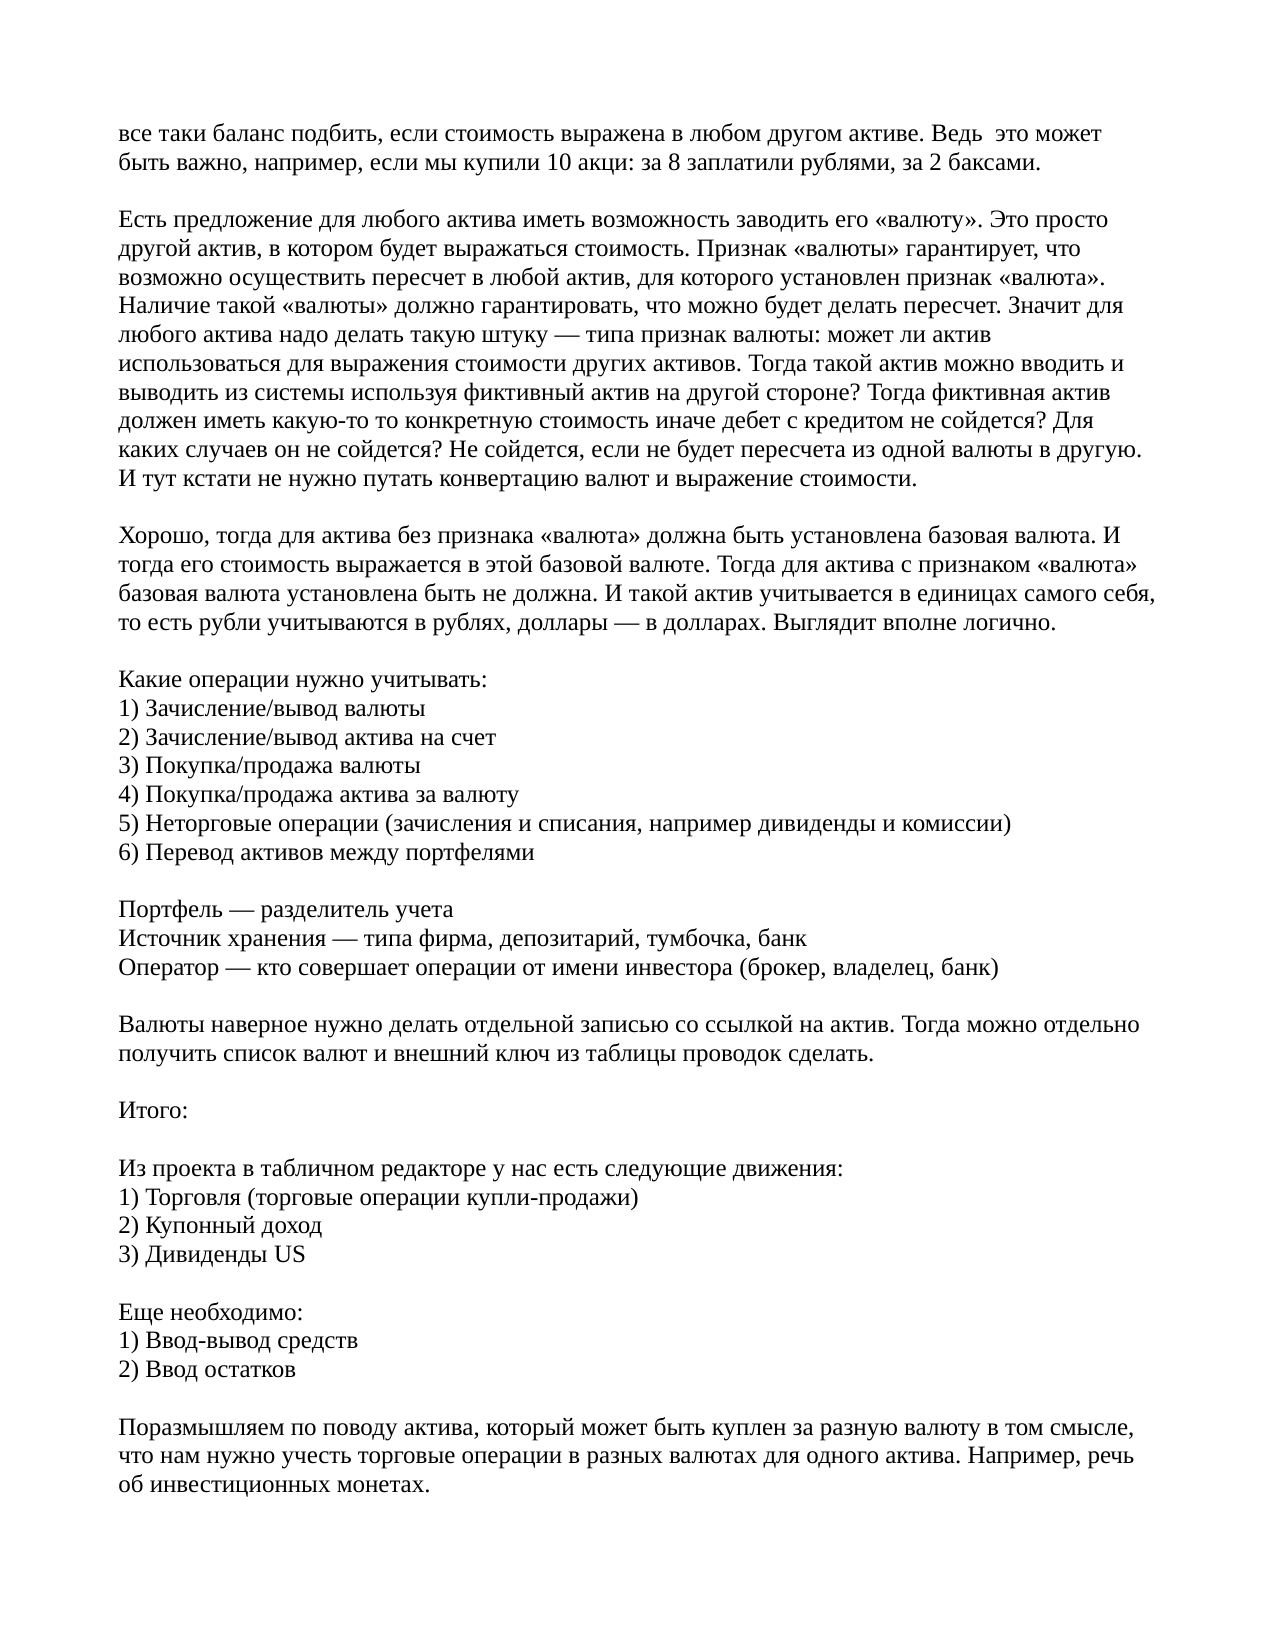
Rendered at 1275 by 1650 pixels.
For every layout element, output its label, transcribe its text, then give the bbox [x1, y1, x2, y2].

text Из проекта в табличном редакторе у нас есть следующие движения: [118, 1153, 1157, 1182]
text 6) Перевод активов между портфелями [118, 837, 1157, 866]
text 2) Зачисление/вывод актива на счет [118, 722, 1157, 751]
text 1) Зачисление/вывод валюты [118, 693, 1157, 722]
text Есть предложение для любого актива иметь возможность заводить его «валюту». Это просто другой актив, в котором будет выражаться стоимость. Признак «валюты» гарантирует, что возможно осуществить пересчет в любой актив, для которого установлен признак «валюта». Наличие такой «валюты» должно гарантировать, что можно будет делать пересчет. Значит для любого актива надо делать такую штуку — типа признак валюты: может ли актив использоваться для выражения стоимости других активов. Тогда такой актив можно вводить и выводить из системы используя фиктивный актив на другой стороне? Тогда фиктивная актив должен иметь какую-то то конкретную стоимость иначе дебет с кредитом не сойдется? Для каких случаев он не сойдется? Не сойдется, если не будет пересчета из одной валюты в другую. И тут кстати не нужно путать конвертацию валют и выражение стоимости. [118, 204, 1157, 492]
text Хорошо, тогда для актива без признака «валюта» должна быть установлена базовая валюта. И тогда его стоимость выражается в этой базовой валюте. Тогда для актива с признаком «валюта» базовая валюта установлена быть не должна. И такой актив учитывается в единицах самого себя, то есть рубли учитываются в рублях, доллары — в долларах. Выглядит вполне логично. [118, 521, 1157, 636]
text Источник хранения — типа фирма, депозитарий, тумбочка, банк [118, 923, 1157, 952]
text 3) Дивиденды US [118, 1239, 1157, 1268]
text 1) Ввод-вывод средств [118, 1326, 1157, 1354]
text Какие операции нужно учитывать: [118, 664, 1157, 693]
text все таки баланс подбить, если стоимость выражена в любом другом активе. Ведь это может быть важно, например, если мы купили 10 акци: за 8 заплатили рублями, за 2 баксами. [118, 118, 1157, 176]
text 2) Купонный доход [118, 1211, 1157, 1239]
text 2) Ввод остатков [118, 1354, 1157, 1383]
text 4) Покупка/продажа актива за валюту [118, 779, 1157, 808]
text Оператор — кто совершает операции от имени инвестора (брокер, владелец, банк) [118, 952, 1157, 981]
text Поразмышляем по поводу актива, который может быть куплен за разную валюту в том смысле, что нам нужно учесть торговые операции в разных валютах для одного актива. Например, речь об инвестиционных монетах. [118, 1412, 1157, 1498]
text Валюты наверное нужно делать отдельной записью со ссылкой на актив. Тогда можно отдельно получить список валют и внешний ключ из таблицы проводок сделать. [118, 1009, 1157, 1067]
text Портфель — разделитель учета [118, 894, 1157, 923]
text 5) Неторговые операции (зачисления и списания, например дивиденды и комиссии) [118, 808, 1157, 837]
text 3) Покупка/продажа валюты [118, 751, 1157, 779]
text Еще необходимо: [118, 1297, 1157, 1326]
text Итого: [118, 1096, 1157, 1124]
text 1) Торговля (торговые операции купли-продажи) [118, 1182, 1157, 1211]
